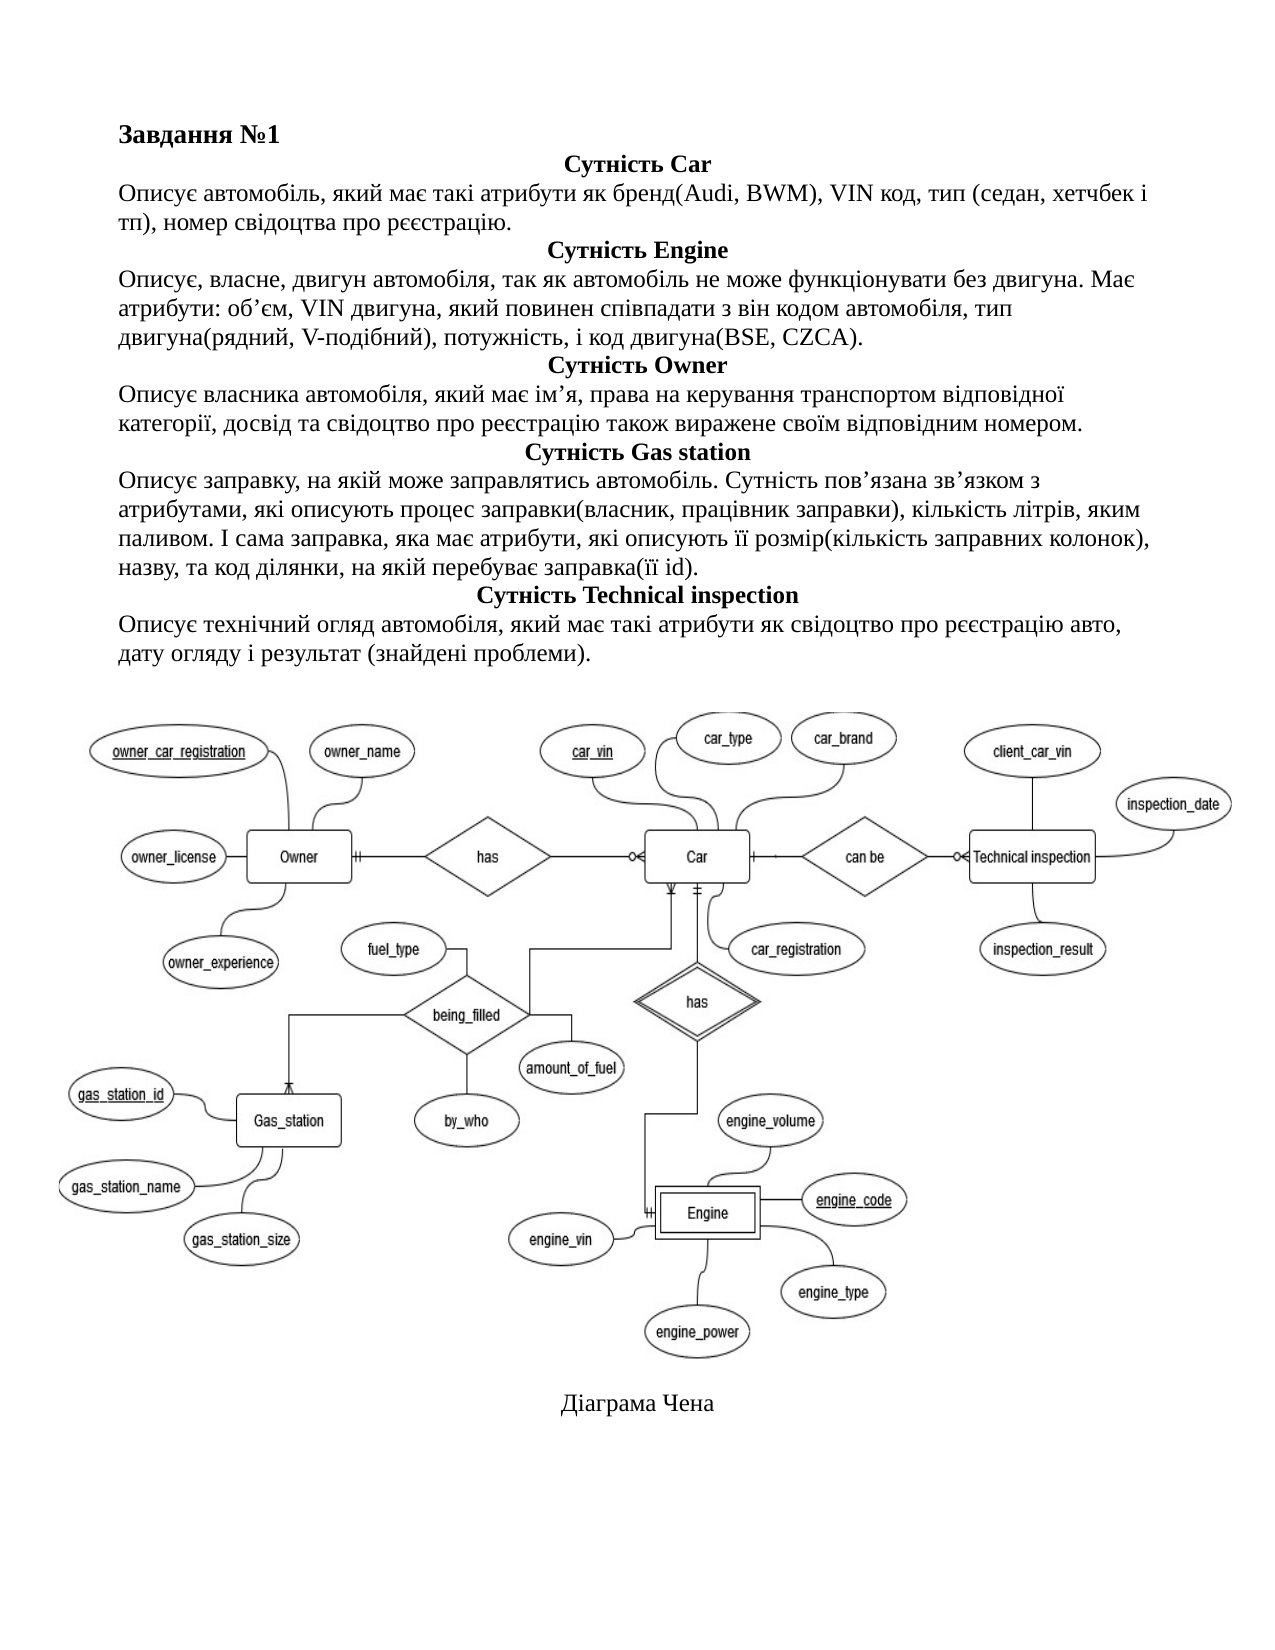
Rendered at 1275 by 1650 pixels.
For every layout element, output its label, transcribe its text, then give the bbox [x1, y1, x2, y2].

text Описує автомобіль, який має такі атрибути як бренд(Audi, BWM), VIN код, тип (седан, хетчбек і тп), номер свідоцтва про рєєстрацію. [118, 178, 1157, 236]
text Сутність Car [118, 149, 1157, 178]
text Описує заправку, на якій може заправлятись автомобіль. Сутність пов’язана зв’язком з атрибутами, які описують процес заправки(власник, працівник заправки), кількість літрів, яким паливом. І сама заправка, яка має атрибути, які описують її розмір(кількість заправних колонок), назву, та код ділянки, на якій перебуває заправка(її id). [118, 466, 1157, 581]
text Описує власника автомобіля, який має ім’я, права на керування транспортом відповідної категорії, досвід та свідоцтво про реєстрацію також виражене своїм відповідним номером. [118, 379, 1157, 437]
text Описує технічний огляд автомобіля, який має такі атрибути як свідоцтво про рєєстрацію авто, дату огляду і результат (знайдені проблеми). [118, 609, 1157, 667]
text Описує, власне, двигун автомобіля, так як автомобіль не може функціонувати без двигуна. Має атрибути: об’єм, VIN двигуна, який повинен співпадати з він кодом автомобіля, тип двигуна(рядний, V-подібний), потужність, і код двигуна(BSE, CZCA). [118, 264, 1157, 351]
text Завдання №1 [118, 118, 1157, 149]
text Сутність Technical inspection [118, 581, 1157, 609]
text Діаграма Чена [118, 1388, 1157, 1417]
text Сутність Engine [118, 236, 1157, 264]
picture [58, 712, 1232, 1360]
text Сутність Gas station [118, 437, 1157, 466]
text Сутність Owner [118, 351, 1157, 379]
